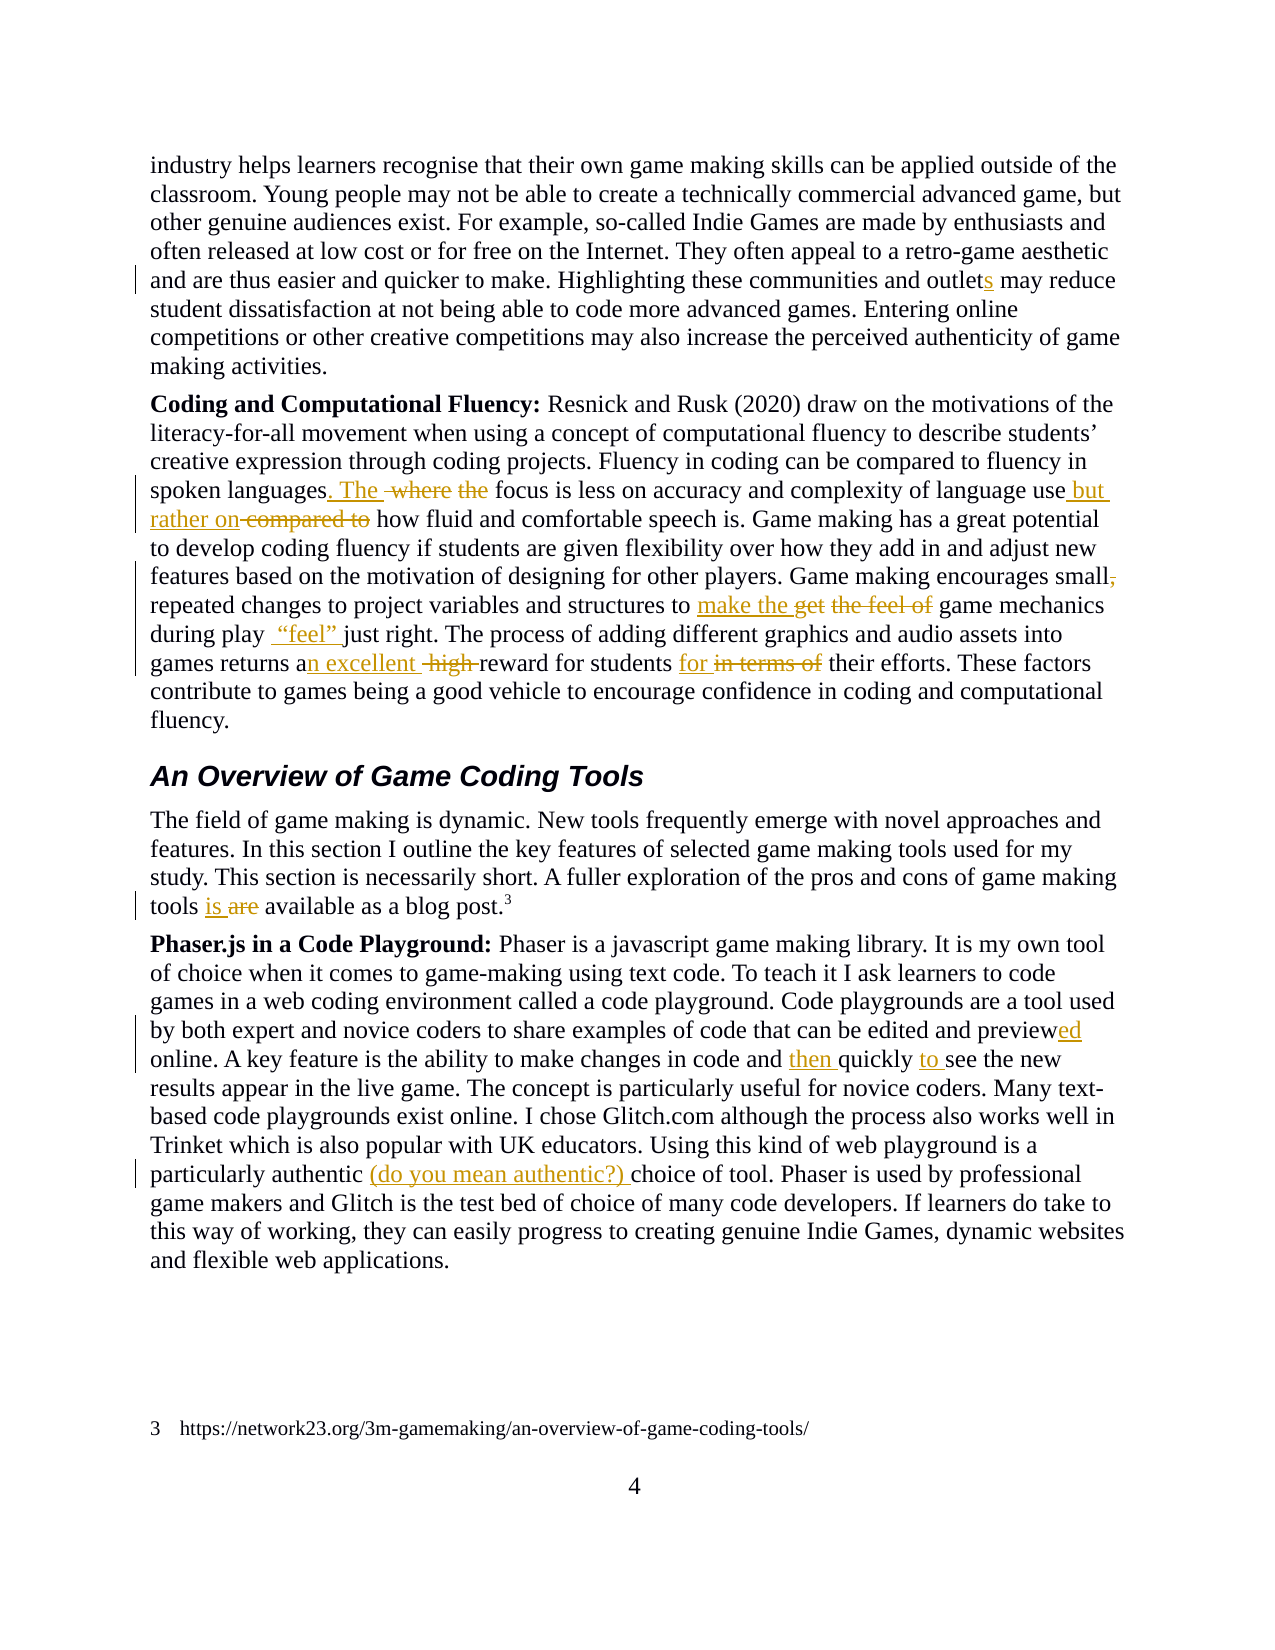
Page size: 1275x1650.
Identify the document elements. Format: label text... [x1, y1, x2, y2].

text https://network23.org/3m-gamemaking/an-overview-of-game-coding-tools/ [150, 1416, 1125, 1440]
text Coding and Computational Fluency: Resnick and Rusk (2020) draw on the motivations of the literacy-for-all movement when using a concept of computational fluency to describe students’ creative expression through coding projects. Fluency in coding can be compared to fluency in spoken languages. The focus is less on accuracy and complexity of language use but rather on how fluid and comfortable speech is. Game making has a great potential to develop coding fluency if students are given flexibility over how they add in and adjust new features based on the motivation of designing for other players. Game making encourages small repeated changes to project variables and structures to make the game mechanics during play “feel” just right. The process of adding different graphics and audio assets into games returns an excellent reward for students for their efforts. These factors contribute to games being a good vehicle to encourage confidence in coding and computational fluency. [150, 389, 1125, 734]
text industry helps learners recognise that their own game making skills can be applied outside of the classroom. Young people may not be able to create a technically commercial advanced game, but other genuine audiences exist. For example, so-called Indie Games are made by enthusiasts and often released at low cost or for free on the Internet. They often appeal to a retro-game aesthetic and are thus easier and quicker to make. Highlighting these communities and outlets may reduce student dissatisfaction at not being able to code more advanced games. Entering online competitions or other creative competitions may also increase the perceived authenticity of game making activities. [150, 150, 1125, 380]
subtitle An Overview of Game Coding Tools [150, 759, 1125, 792]
text The field of game making is dynamic. New tools frequently emerge with novel approaches and features. In this section I outline the key features of selected game making tools used for my study. This section is necessarily short. A fuller exploration of the pros and cons of game making tools is available as a blog post. [150, 805, 1125, 920]
text Phaser.js in a Code Playground: Phaser is a javascript game making library. It is my own tool of choice when it comes to game-making using text code. To teach it I ask learners to code games in a web coding environment called a code playground. Code playgrounds are a tool used by both expert and novice coders to share examples of code that can be edited and previewed online. A key feature is the ability to make changes in code and then quickly to see the new results appear in the live game. The concept is particularly useful for novice coders. Many text-based code playgrounds exist online. I chose Glitch.com although the process also works well in Trinket which is also popular with UK educators. Using this kind of web playground is a particularly authentic (do you mean authentic?) choice of tool. Phaser is used by professional game makers and Glitch is the test bed of choice of many code developers. If learners do take to this way of working, they can easily progress to creating genuine Indie Games, dynamic websites and flexible web applications. [150, 929, 1125, 1274]
